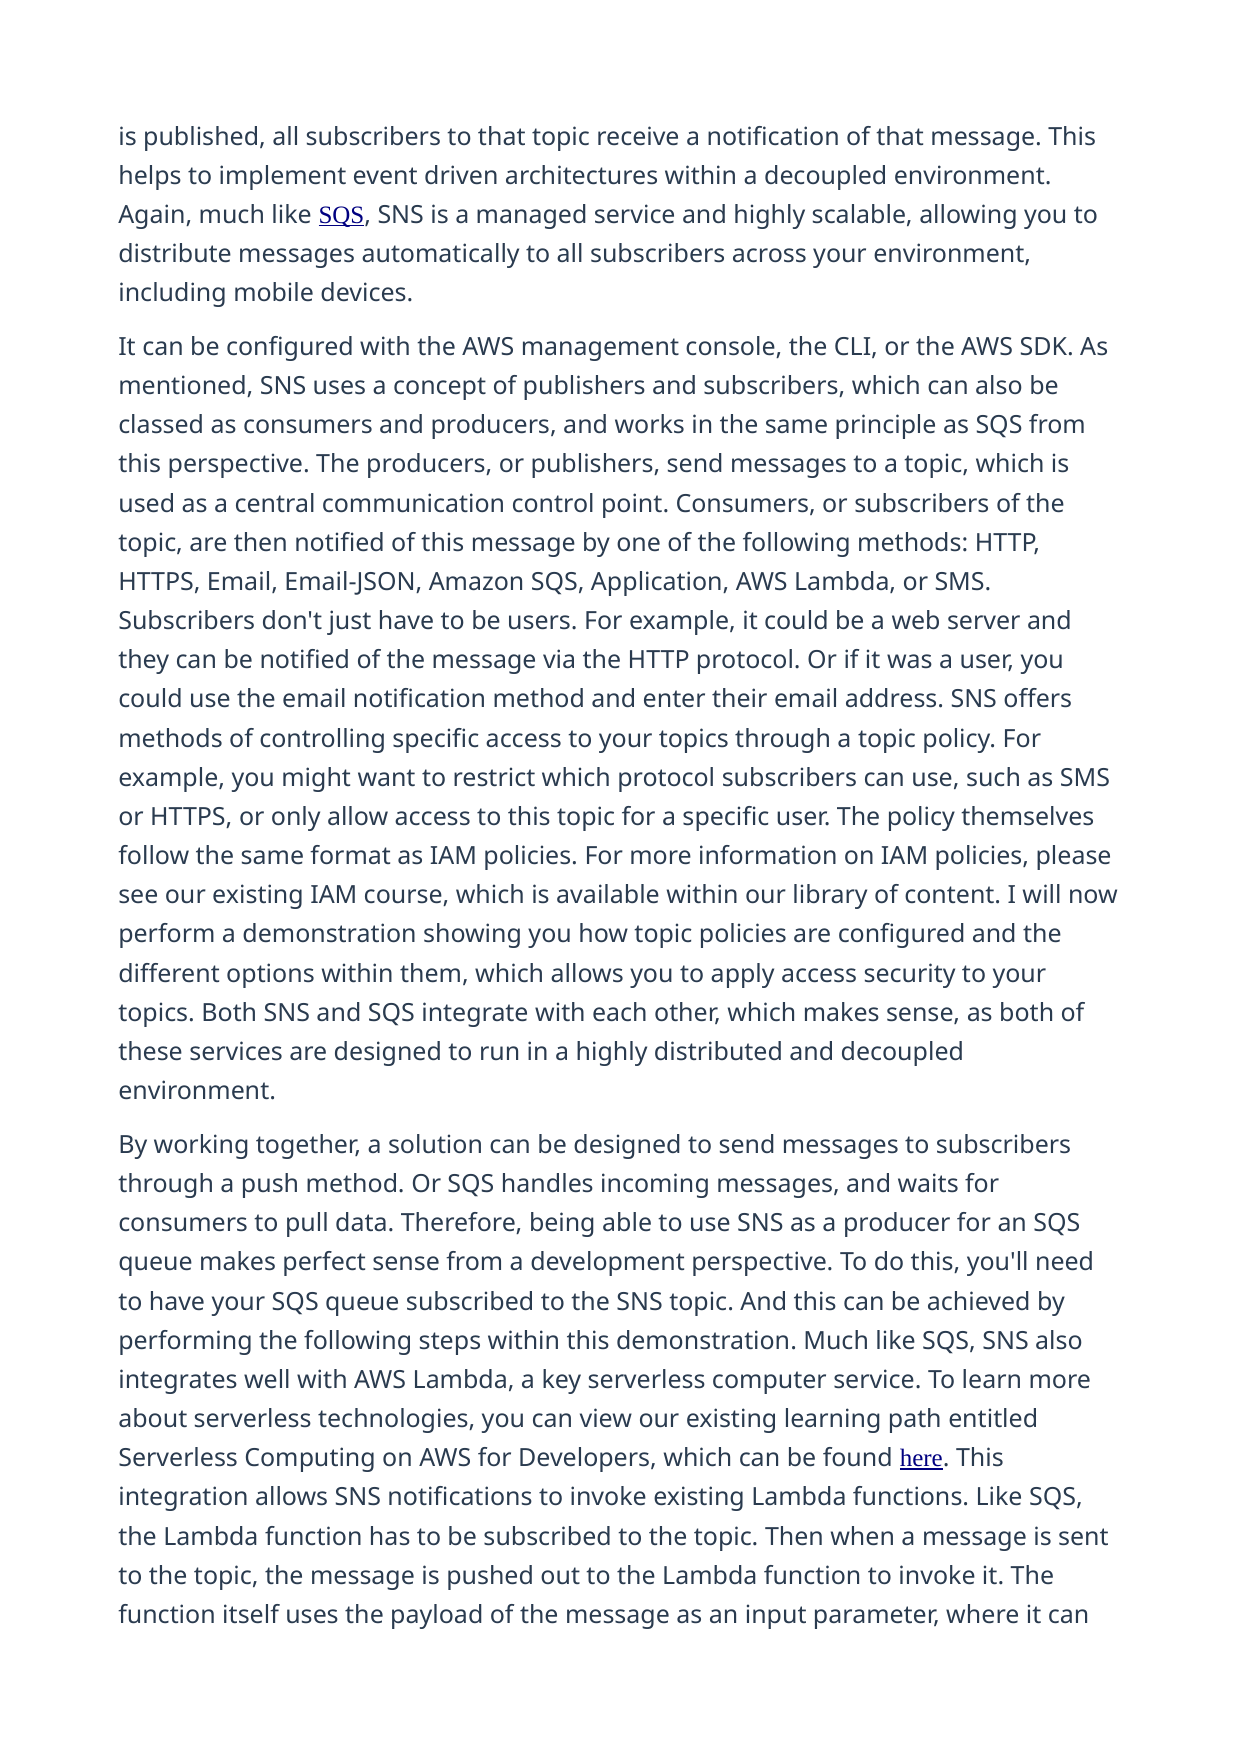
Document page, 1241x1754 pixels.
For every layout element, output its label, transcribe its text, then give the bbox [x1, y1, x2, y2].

text is published, all subscribers to that topic receive a notification of that message. This helps to implement event driven architectures within a decoupled environment. Again, much like SQS, SNS is a managed service and highly scalable, allowing you to distribute messages automatically to all subscribers across your environment, including mobile devices. [118, 118, 1122, 309]
text It can be configured with the AWS management console, the CLI, or the AWS SDK. As mentioned, SNS uses a concept of publishers and subscribers, which can also be classed as consumers and producers, and works in the same principle as SQS from this perspective. The producers, or publishers, send messages to a topic, which is used as a central communication control point. Consumers, or subscribers of the topic, are then notified of this message by one of the following methods: HTTP, HTTPS, Email, Email-JSON, Amazon SQS, Application, AWS Lambda, or SMS. Subscribers don't just have to be users. For example, it could be a web server and they can be notified of the message via the HTTP protocol. Or if it was a user, you could use the email notification method and enter their email address. SNS offers methods of controlling specific access to your topics through a topic policy. For example, you might want to restrict which protocol subscribers can use, such as SMS or HTTPS, or only allow access to this topic for a specific user. The policy themselves follow the same format as IAM policies. For more information on IAM policies, please see our existing IAM course, which is available within our library of content. I will now perform a demonstration showing you how topic policies are configured and the different options within them, which allows you to apply access security to your topics. Both SNS and SQS integrate with each other, which makes sense, as both of these services are designed to run in a highly distributed and decoupled environment. [118, 328, 1122, 1107]
text By working together, a solution can be designed to send messages to subscribers through a push method. Or SQS handles incoming messages, and waits for consumers to pull data. Therefore, being able to use SNS as a producer for an SQS queue makes perfect sense from a development perspective. To do this, you'll need to have your SQS queue subscribed to the SNS topic. And this can be achieved by performing the following steps within this demonstration. Much like SQS, SNS also integrates well with AWS Lambda, a key serverless computer service. To learn more about serverless technologies, you can view our existing learning path entitled Serverless Computing on AWS for Developers, which can be found here. This integration allows SNS notifications to invoke existing Lambda functions. Like SQS, the Lambda function has to be subscribed to the topic. Then when a message is sent to the topic, the message is pushed out to the Lambda function to invoke it. The function itself uses the payload of the message as an input parameter, where it can [118, 1126, 1122, 1631]
